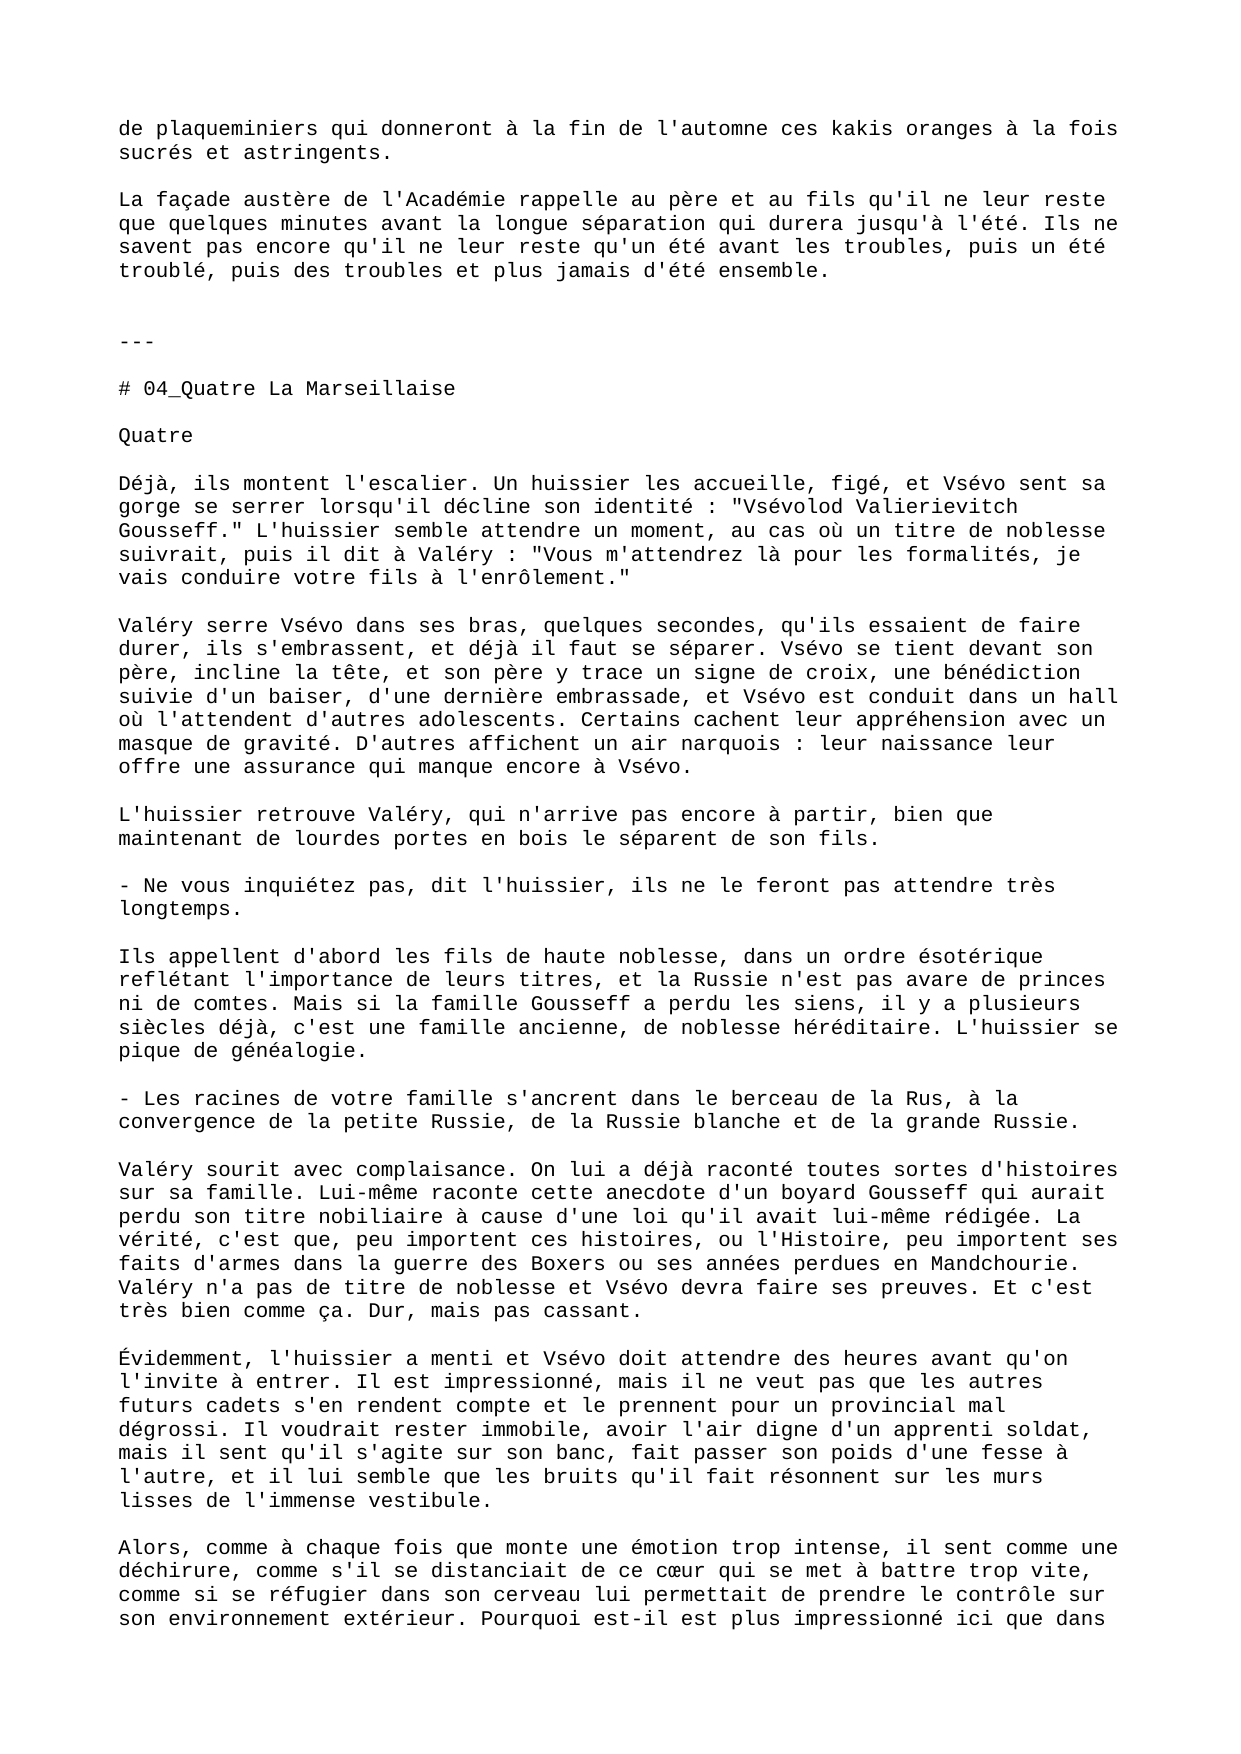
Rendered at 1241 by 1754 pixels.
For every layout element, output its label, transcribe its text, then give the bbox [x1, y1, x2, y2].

text Quatre [118, 426, 1122, 449]
text L'huissier retrouve Valéry, qui n'arrive pas encore à partir, bien que maintenant de lourdes portes en bois le séparent de son fils. [118, 804, 1122, 851]
text # 04_Quatre La Marseillaise [118, 378, 1122, 402]
text Ils appellent d'abord les fils de haute noblesse, dans un ordre ésotérique reflétant l'importance de leurs titres, et la Russie n'est pas avare de princes ni de comtes. Mais si la famille Gousseff a perdu les siens, il y a plusieurs siècles déjà, c'est une famille ancienne, de noblesse héréditaire. L'huissier se pique de généalogie. [118, 946, 1122, 1064]
text La façade austère de l'Académie rappelle au père et au fils qu'il ne leur reste que quelques minutes avant la longue séparation qui durera jusqu'à l'été. Ils ne savent pas encore qu'il ne leur reste qu'un été avant les troubles, puis un été troublé, puis des troubles et plus jamais d'été ensemble. [118, 189, 1122, 284]
text Valéry sourit avec complaisance. On lui a déjà raconté toutes sortes d'histoires sur sa famille. Lui-même raconte cette anecdote d'un boyard Gousseff qui aurait perdu son titre nobiliaire à cause d'une loi qu'il avait lui-même rédigée. La vérité, c'est que, peu importent ces histoires, ou l'Histoire, peu importent ses faits d'armes dans la guerre des Boxers ou ses années perdues en Mandchourie. Valéry n'a pas de titre de noblesse et Vsévo devra faire ses preuves. Et c'est très bien comme ça. Dur, mais pas cassant. [118, 1158, 1122, 1324]
text de plaqueminiers qui donneront à la fin de l'automne ces kakis oranges à la fois sucrés et astringents. [118, 118, 1122, 165]
text --- [118, 331, 1122, 354]
text Alors, comme à chaque fois que monte une émotion trop intense, il sent comme une déchirure, comme s'il se distanciait de ce cœur qui se met à battre trop vite, comme si se réfugier dans son cerveau lui permettait de prendre le contrôle sur son environnement extérieur. Pourquoi est-il est plus impressionné ici que dans [118, 1537, 1122, 1631]
text Évidemment, l'huissier a menti et Vsévo doit attendre des heures avant qu'on l'invite à entrer. Il est impressionné, mais il ne veut pas que les autres futurs cadets s'en rendent compte et le prennent pour un provincial mal dégrossi. Il voudrait rester immobile, avoir l'air digne d'un apprenti soldat, mais il sent qu'il s'agite sur son banc, fait passer son poids d'une fesse à l'autre, et il lui semble que les bruits qu'il fait résonnent sur les murs lisses de l'immense vestibule. [118, 1348, 1122, 1513]
text Déjà, ils montent l'escalier. Un huissier les accueille, figé, et Vsévo sent sa gorge se serrer lorsqu'il décline son identité : "Vsévolod Valierievitch Gousseff." L'huissier semble attendre un moment, au cas où un titre de noblesse suivrait, puis il dit à Valéry : "Vous m'attendrez là pour les formalités, je vais conduire votre fils à l'enrôlement." [118, 473, 1122, 591]
text - Les racines de votre famille s'ancrent dans le berceau de la Rus, à la convergence de la petite Russie, de la Russie blanche et de la grande Russie. [118, 1088, 1122, 1135]
text - Ne vous inquiétez pas, dit l'huissier, ils ne le feront pas attendre très longtemps. [118, 875, 1122, 922]
text Valéry serre Vsévo dans ses bras, quelques secondes, qu'ils essaient de faire durer, ils s'embrassent, et déjà il faut se séparer. Vsévo se tient devant son père, incline la tête, et son père y trace un signe de croix, une bénédiction suivie d'un baiser, d'une dernière embrassade, et Vsévo est conduit dans un hall où l'attendent d'autres adolescents. Certains cachent leur appréhension avec un masque de gravité. D'autres affichent un air narquois : leur naissance leur offre une assurance qui manque encore à Vsévo. [118, 615, 1122, 780]
